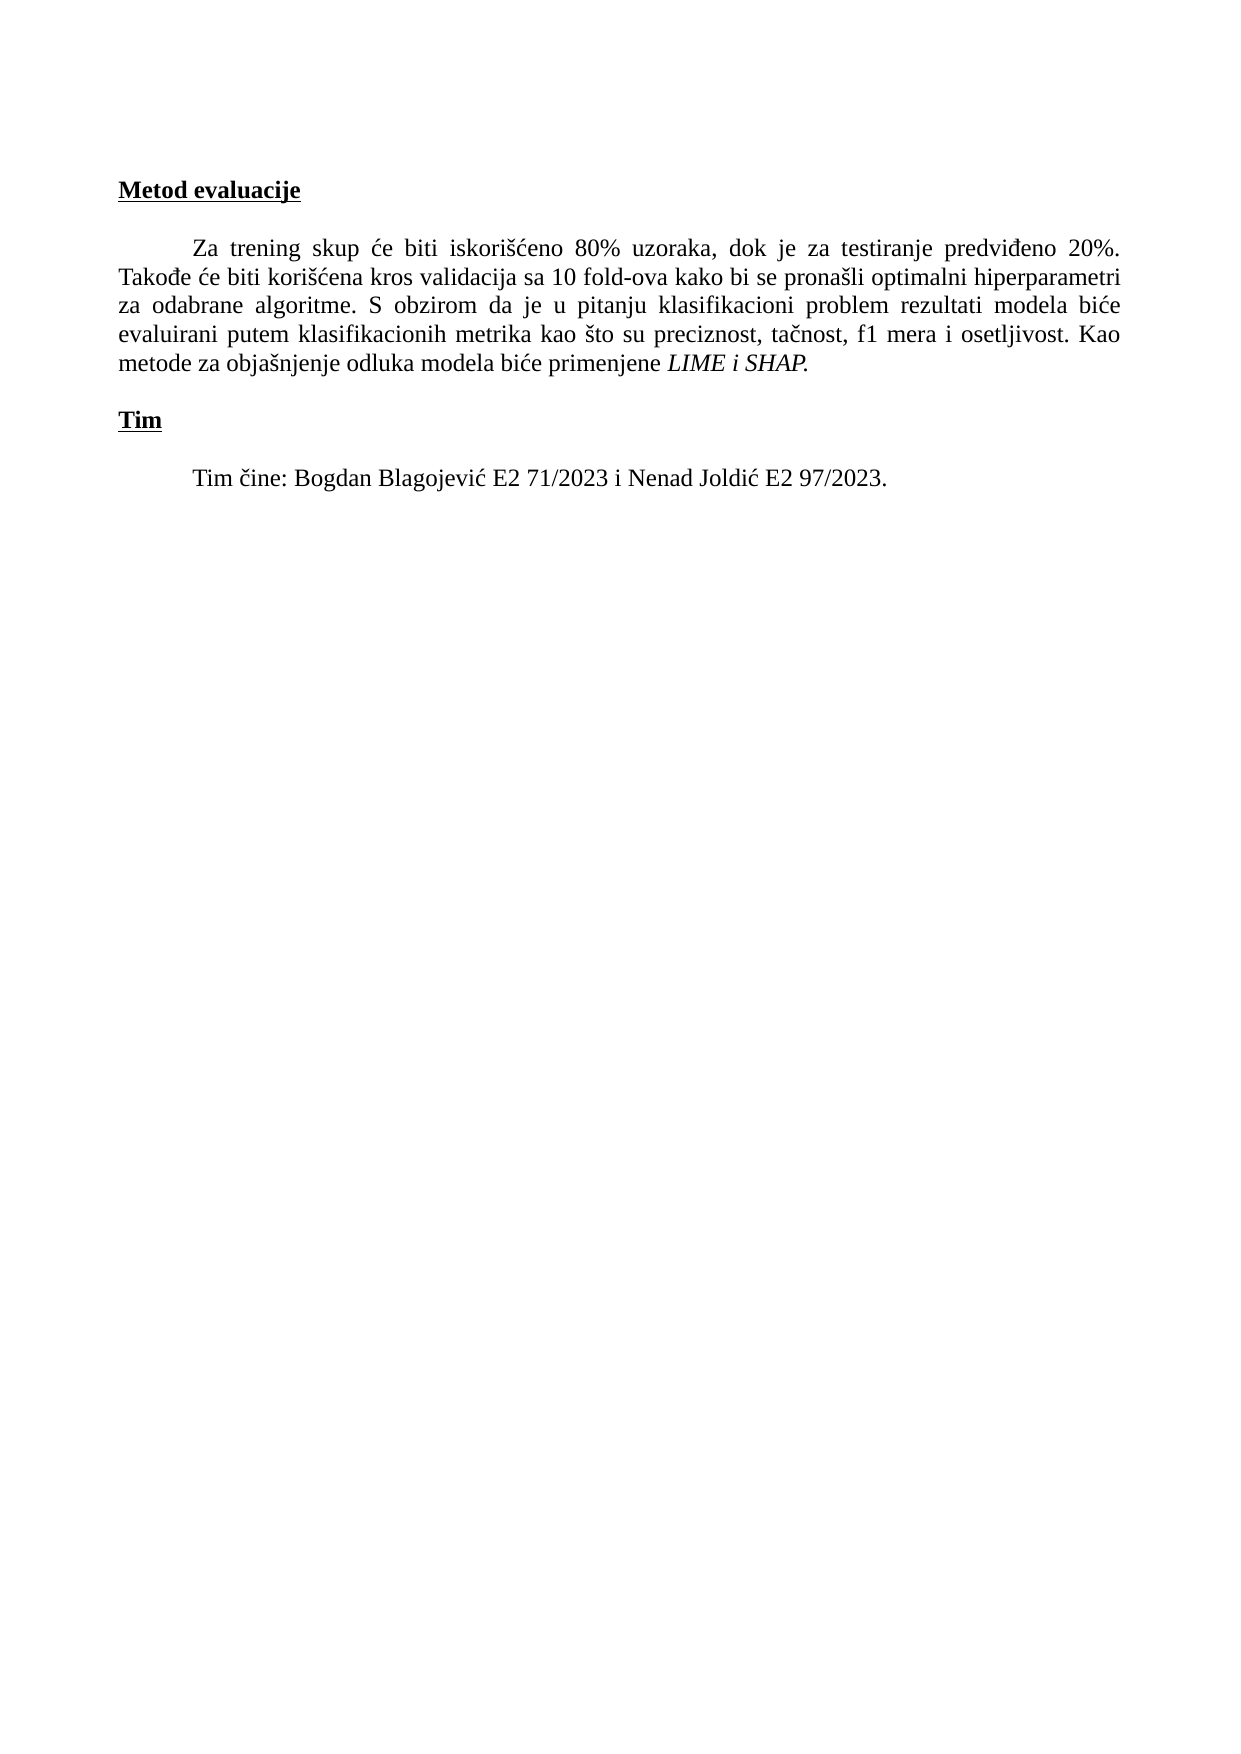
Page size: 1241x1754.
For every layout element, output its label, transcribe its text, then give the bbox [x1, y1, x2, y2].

text Tim čine: Bogdan Blagojević E2 71/2023 i Nenad Joldić E2 97/2023. [118, 463, 1122, 492]
text Tim [118, 406, 1122, 434]
text Metod evaluacije [118, 176, 1122, 204]
text Za trening skup će biti iskorišćeno 80% uzoraka, dok je za testiranje predviđeno 20%. Takođe će biti korišćena kros validacija sa 10 fold-ova kako bi se pronašli optimalni hiperparametri za odabrane algoritme. S obzirom da je u pitanju klasifikacioni problem rezultati modela biće evaluirani putem klasifikacionih metrika kao što su preciznost, tačnost, f1 mera i osetljivost. Kao metode za objašnjenje odluka modela biće primenjene LIME i SHAP. [118, 233, 1122, 377]
